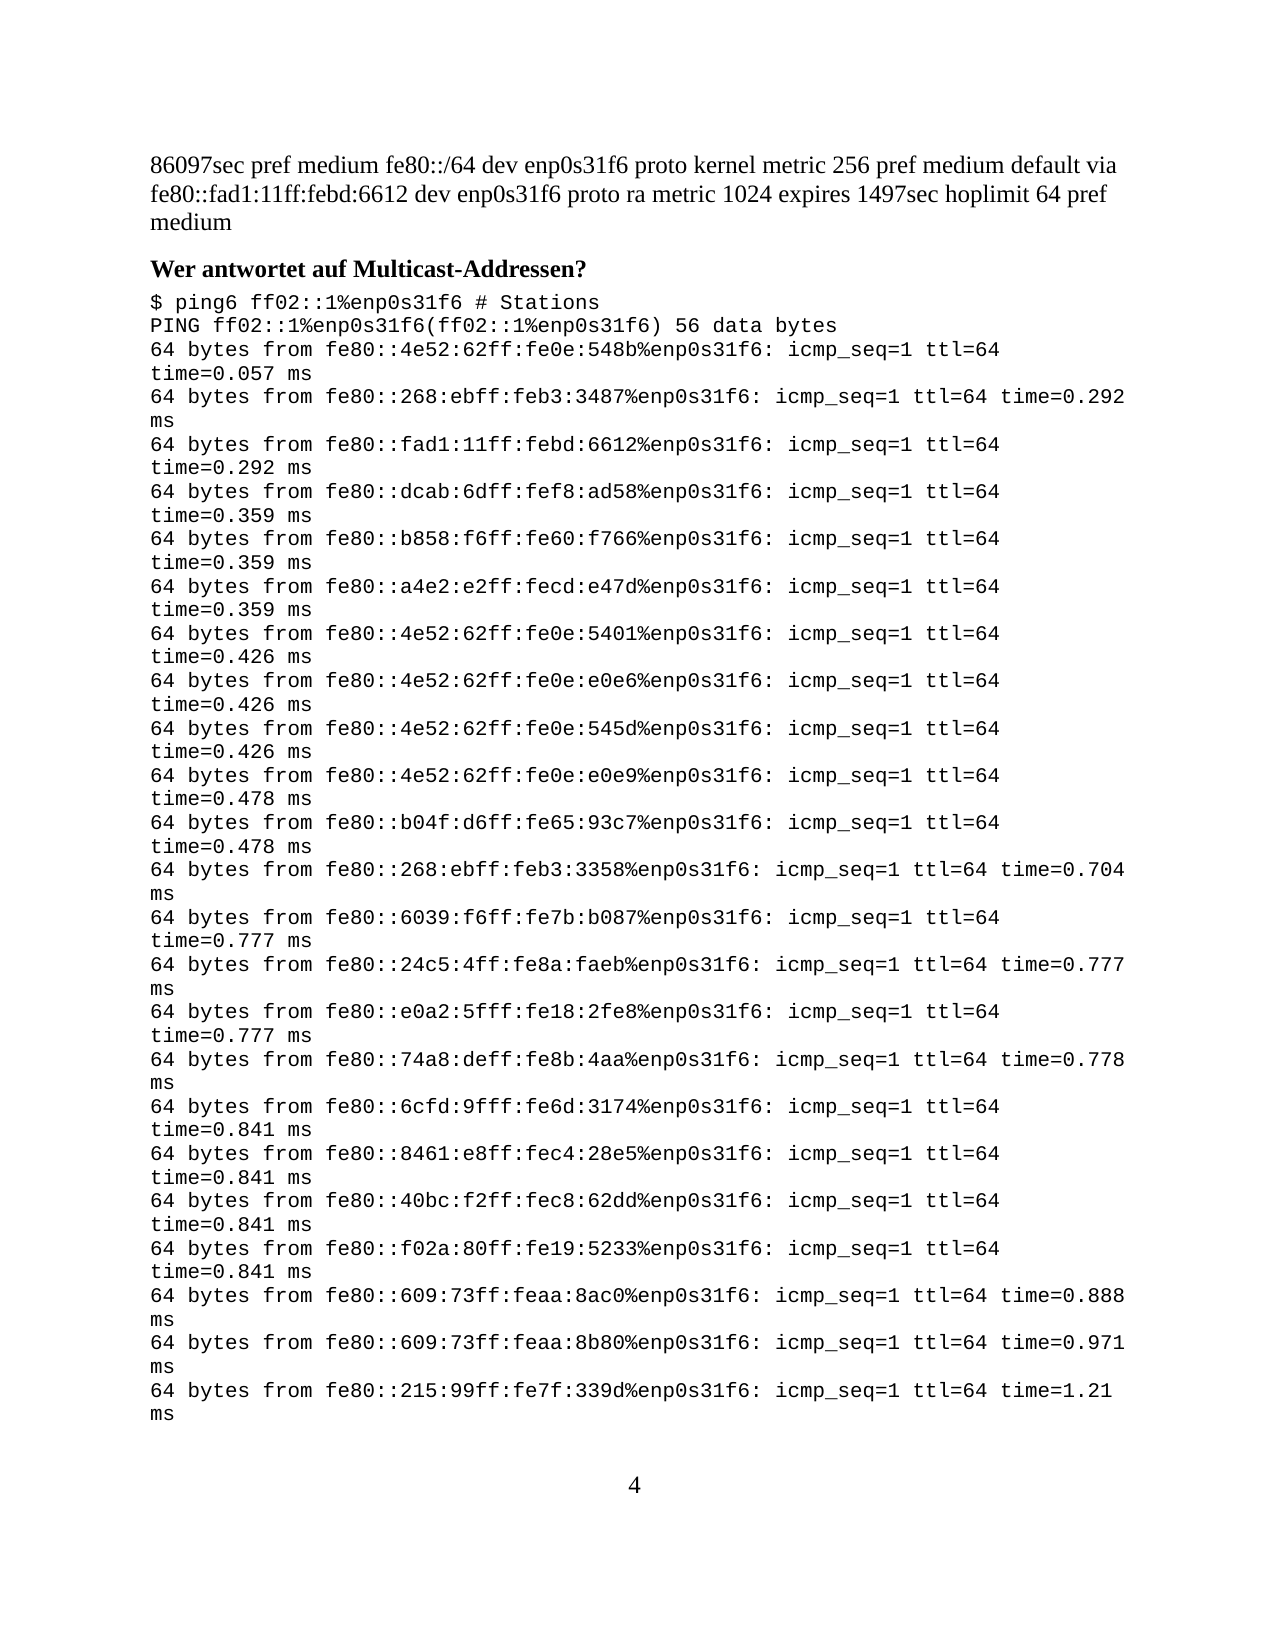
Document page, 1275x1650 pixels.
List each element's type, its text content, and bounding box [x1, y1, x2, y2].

text 64 bytes from fe80::268:ebff:feb3:3358%enp0s31f6: icmp_seq=1 ttl=64 time=0.704 ms [150, 859, 1125, 907]
text 64 bytes from fe80::4e52:62ff:fe0e:545d%enp0s31f6: icmp_seq=1 ttl=64 time=0.426 ms [150, 717, 1125, 765]
text 64 bytes from fe80::dcab:6dff:fef8:ad58%enp0s31f6: icmp_seq=1 ttl=64 time=0.359 ms [150, 481, 1125, 528]
text 64 bytes from fe80::609:73ff:feaa:8ac0%enp0s31f6: icmp_seq=1 ttl=64 time=0.888 ms [150, 1285, 1125, 1332]
text 64 bytes from fe80::4e52:62ff:fe0e:e0e6%enp0s31f6: icmp_seq=1 ttl=64 time=0.426 ms [150, 670, 1125, 717]
text 64 bytes from fe80::215:99ff:fe7f:339d%enp0s31f6: icmp_seq=1 ttl=64 time=1.21 ms [150, 1379, 1125, 1427]
text 64 bytes from fe80::609:73ff:feaa:8b80%enp0s31f6: icmp_seq=1 ttl=64 time=0.971 ms [150, 1332, 1125, 1379]
text 64 bytes from fe80::e0a2:5fff:fe18:2fe8%enp0s31f6: icmp_seq=1 ttl=64 time=0.777 ms [150, 1001, 1125, 1048]
text 64 bytes from fe80::8461:e8ff:fec4:28e5%enp0s31f6: icmp_seq=1 ttl=64 time=0.841 ms [150, 1143, 1125, 1190]
text 64 bytes from fe80::268:ebff:feb3:3487%enp0s31f6: icmp_seq=1 ttl=64 time=0.292 ms [150, 386, 1125, 434]
text 64 bytes from fe80::a4e2:e2ff:fecd:e47d%enp0s31f6: icmp_seq=1 ttl=64 time=0.359 ms [150, 576, 1125, 623]
text 64 bytes from fe80::f02a:80ff:fe19:5233%enp0s31f6: icmp_seq=1 ttl=64 time=0.841 ms [150, 1238, 1125, 1285]
text 64 bytes from fe80::4e52:62ff:fe0e:e0e9%enp0s31f6: icmp_seq=1 ttl=64 time=0.478 ms [150, 765, 1125, 812]
text 64 bytes from fe80::b04f:d6ff:fe65:93c7%enp0s31f6: icmp_seq=1 ttl=64 time=0.478 ms [150, 812, 1125, 859]
text $ ping6 ff02::1%enp0s31f6 # Stations [150, 292, 1125, 316]
text 64 bytes from fe80::4e52:62ff:fe0e:5401%enp0s31f6: icmp_seq=1 ttl=64 time=0.426 ms [150, 623, 1125, 670]
text 64 bytes from fe80::4e52:62ff:fe0e:548b%enp0s31f6: icmp_seq=1 ttl=64 time=0.057 ms [150, 339, 1125, 386]
text 64 bytes from fe80::b858:f6ff:fe60:f766%enp0s31f6: icmp_seq=1 ttl=64 time=0.359 ms [150, 528, 1125, 576]
text 64 bytes from fe80::fad1:11ff:febd:6612%enp0s31f6: icmp_seq=1 ttl=64 time=0.292 ms [150, 434, 1125, 481]
text 64 bytes from fe80::40bc:f2ff:fec8:62dd%enp0s31f6: icmp_seq=1 ttl=64 time=0.841 ms [150, 1190, 1125, 1238]
text 64 bytes from fe80::6039:f6ff:fe7b:b087%enp0s31f6: icmp_seq=1 ttl=64 time=0.777 ms [150, 907, 1125, 954]
text Wer antwortet auf Multicast-Addressen? [150, 254, 1125, 283]
text 64 bytes from fe80::74a8:deff:fe8b:4aa%enp0s31f6: icmp_seq=1 ttl=64 time=0.778 ms [150, 1048, 1125, 1096]
text 64 bytes from fe80::6cfd:9fff:fe6d:3174%enp0s31f6: icmp_seq=1 ttl=64 time=0.841 ms [150, 1096, 1125, 1143]
text 64 bytes from fe80::24c5:4ff:fe8a:faeb%enp0s31f6: icmp_seq=1 ttl=64 time=0.777 ms [150, 954, 1125, 1001]
text PING ff02::1%enp0s31f6(ff02::1%enp0s31f6) 56 data bytes [150, 316, 1125, 339]
text 86097sec pref medium fe80::/64 dev enp0s31f6 proto kernel metric 256 pref medium default via fe80::fad1:11ff:febd:6612 dev enp0s31f6 proto ra metric 1024 expires 1497sec hoplimit 64 pref medium [150, 150, 1125, 236]
